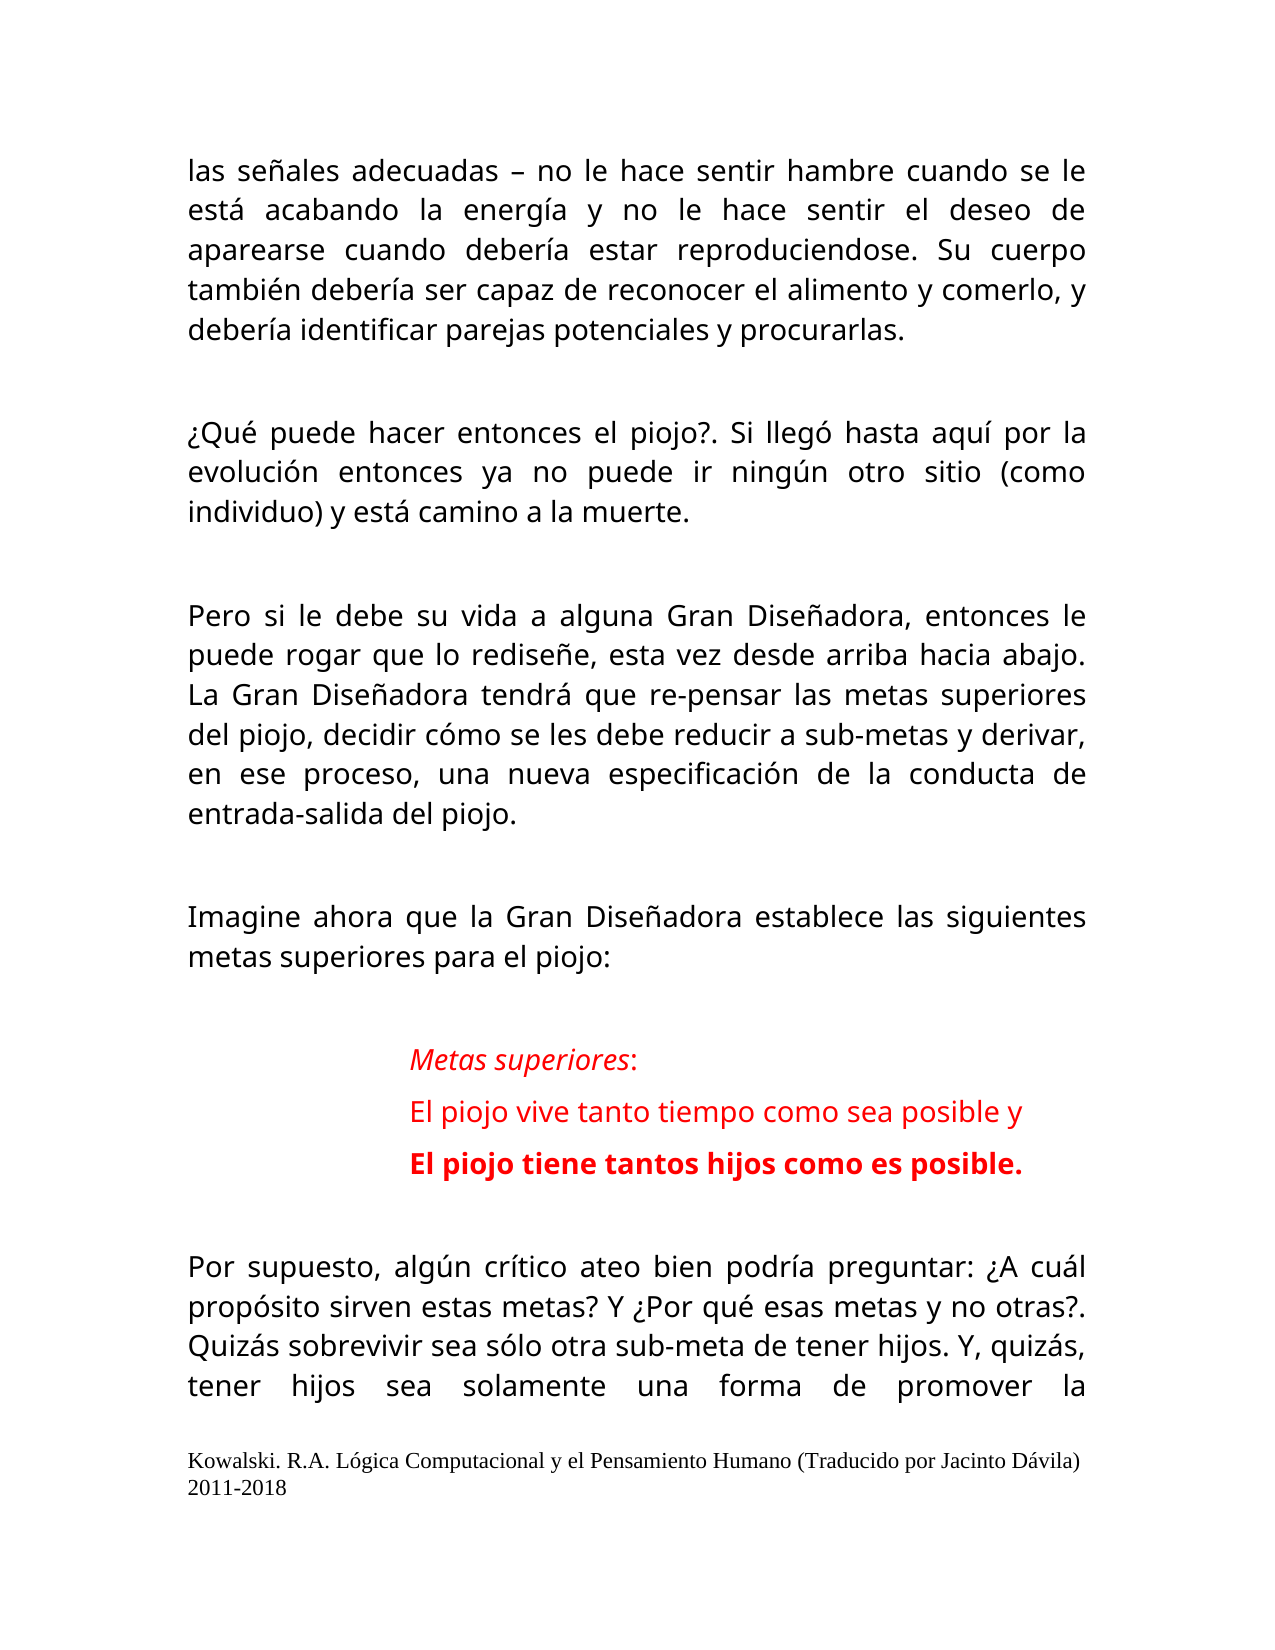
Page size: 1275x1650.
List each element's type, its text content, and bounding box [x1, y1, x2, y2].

text Pero si le debe su vida a alguna Gran Diseñadora, entonces le puede rogar que lo rediseñe, esta vez desde arriba hacia abajo. La Gran Diseñadora tendrá que re-pensar las metas superiores del piojo, decidir cómo se les debe reducir a sub-metas y derivar, en ese proceso, una nueva especificación de la conducta de entrada-salida del piojo. [187, 595, 1087, 833]
text El piojo vive tanto tiempo como sea posible y [409, 1091, 1087, 1131]
text las señales adecuadas – no le hace sentir hambre cuando se le está acabando la energía y no le hace sentir el deseo de aparearse cuando debería estar reproduciendose. Su cuerpo también debería ser capaz de reconocer el alimento y comerlo, y debería identificar parejas potenciales y procurarlas. [187, 150, 1087, 348]
text Por supuesto, algún crítico ateo bien podría preguntar: ¿A cuál propósito sirven estas metas? Y ¿Por qué esas metas y no otras?. Quizás sobrevivir sea sólo otra sub-meta de tener hijos. Y, quizás, tener hijos sea solamente una forma de promover la [187, 1246, 1087, 1405]
text Imagine ahora que la Gran Diseñadora establece las siguientes metas superiores para el piojo: [187, 897, 1087, 976]
text ¿Qué puede hacer entonces el piojo?. Si llegó hasta aquí por la evolución entonces ya no puede ir ningún otro sitio (como individuo) y está camino a la muerte. [187, 412, 1087, 531]
text El piojo tiene tantos hijos como es posible. [409, 1143, 1087, 1183]
text Metas superiores: [409, 1039, 1087, 1079]
